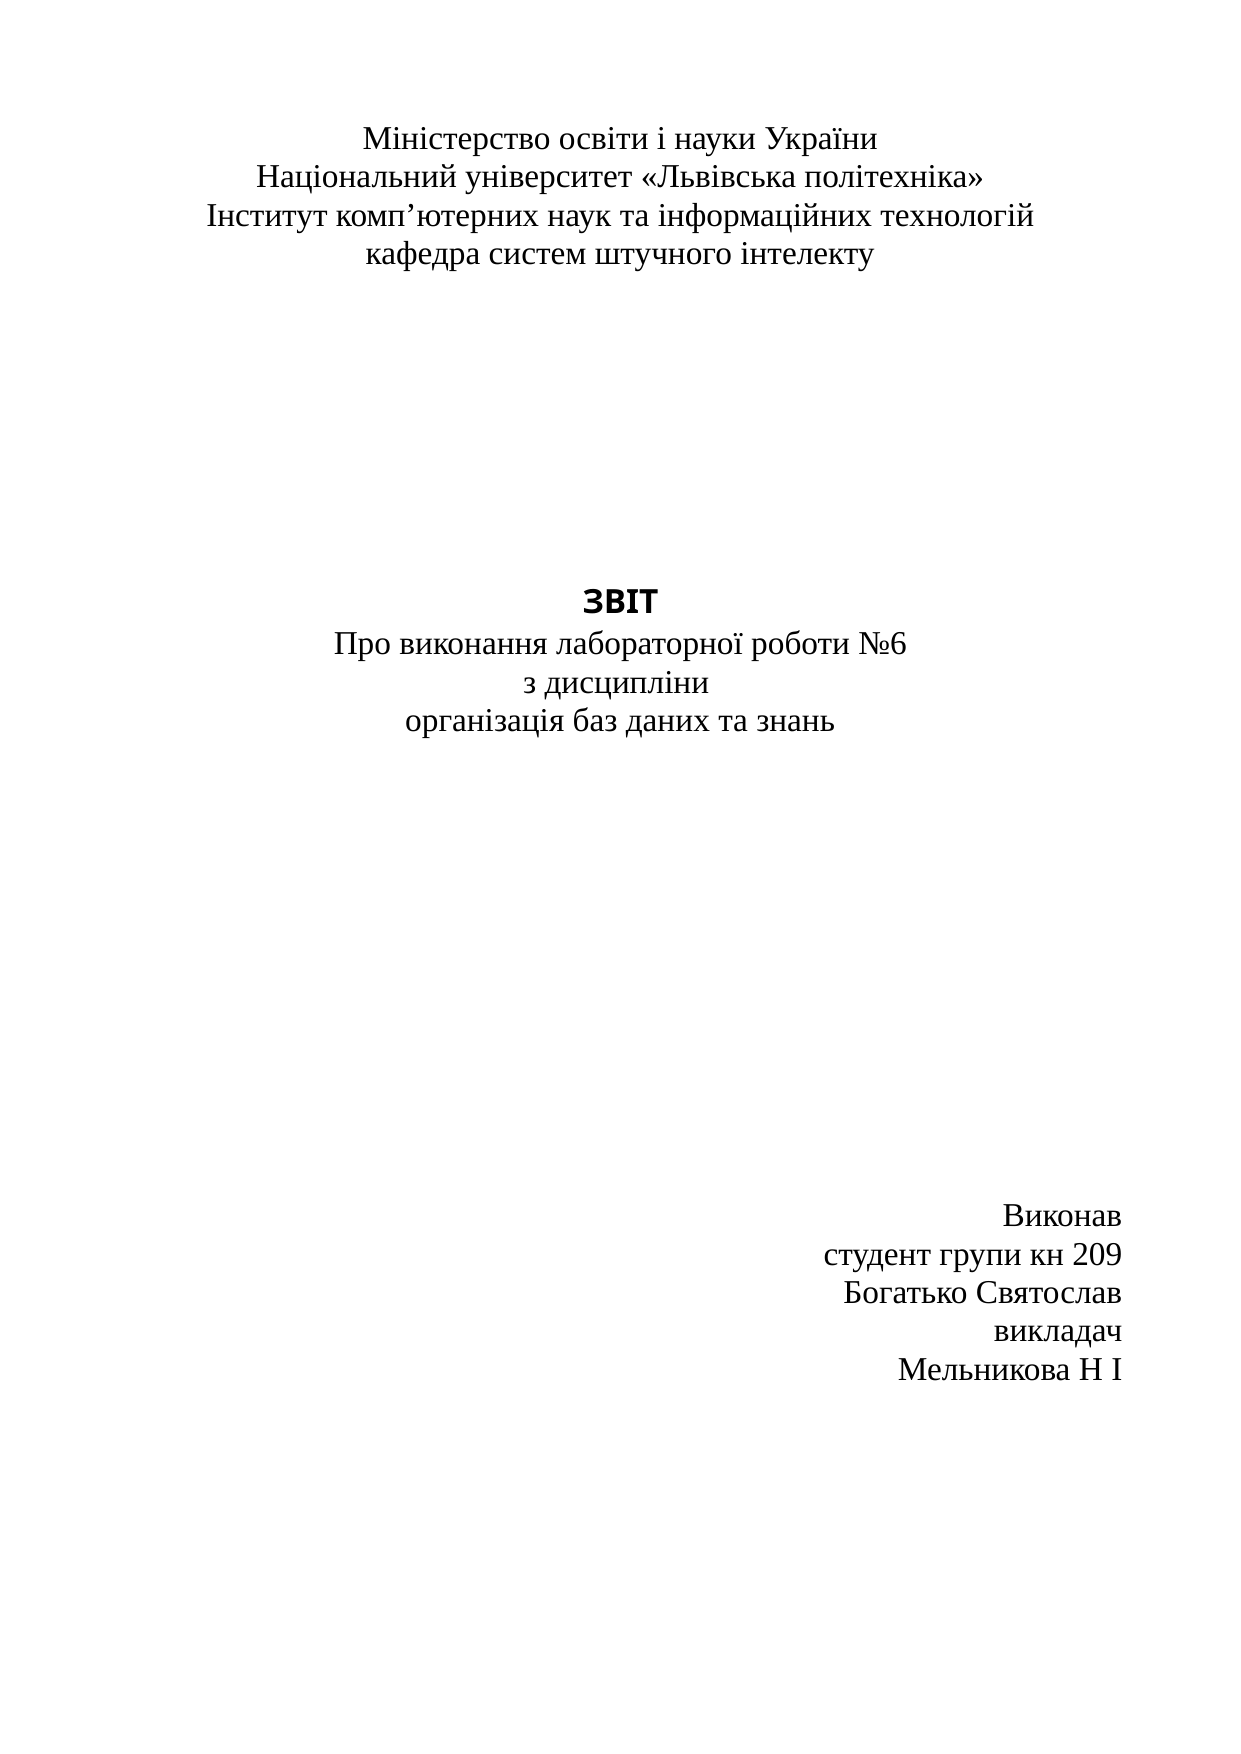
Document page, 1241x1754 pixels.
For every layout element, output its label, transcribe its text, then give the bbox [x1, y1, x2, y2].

text з дисципліни [118, 662, 1122, 700]
text ЗВІТ [118, 578, 1122, 623]
text Національний університет «Львівська політехніка» [118, 156, 1122, 195]
text кафедра систем штучного інтелекту [118, 233, 1122, 271]
text викладач [118, 1311, 1122, 1349]
text Мельникова Н І [118, 1349, 1122, 1387]
text організація баз даних та знань [118, 700, 1122, 738]
text студент групи кн 209 [118, 1234, 1122, 1272]
text Інститут комп’ютерних наук та інформаційних технологій [118, 195, 1122, 233]
text Богатько Святослав [118, 1272, 1122, 1311]
text Виконав [118, 1196, 1122, 1234]
text Міністерство освіти і науки України [118, 118, 1122, 156]
text Про виконання лабораторної роботи №6 [118, 623, 1122, 662]
